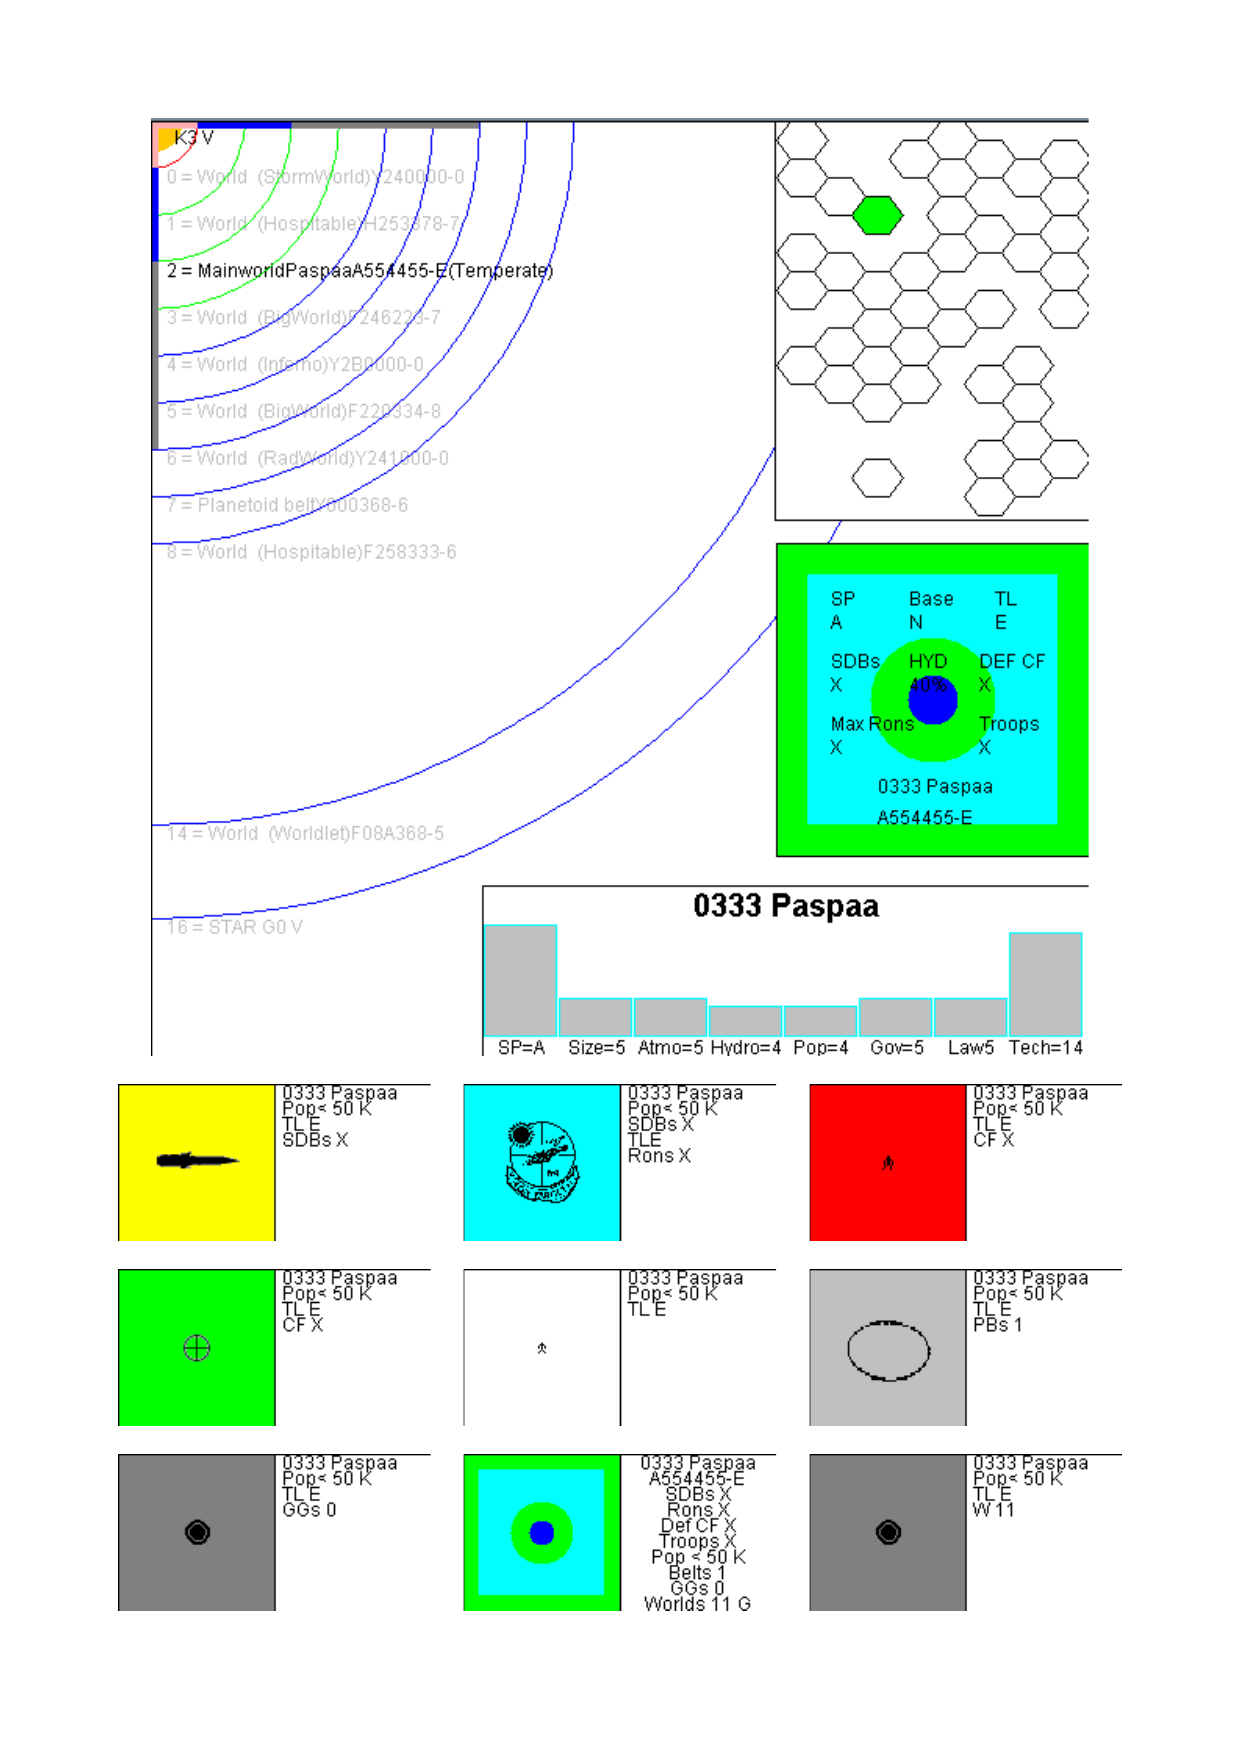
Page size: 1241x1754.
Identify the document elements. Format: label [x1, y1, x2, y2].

picture [809, 1454, 1122, 1611]
picture [463, 1454, 777, 1611]
picture [463, 1269, 777, 1426]
picture [118, 1269, 431, 1426]
picture [118, 1454, 431, 1611]
picture [118, 1084, 431, 1241]
picture [809, 1269, 1122, 1426]
picture [151, 118, 1089, 1056]
picture [809, 1084, 1122, 1241]
picture [463, 1084, 777, 1241]
